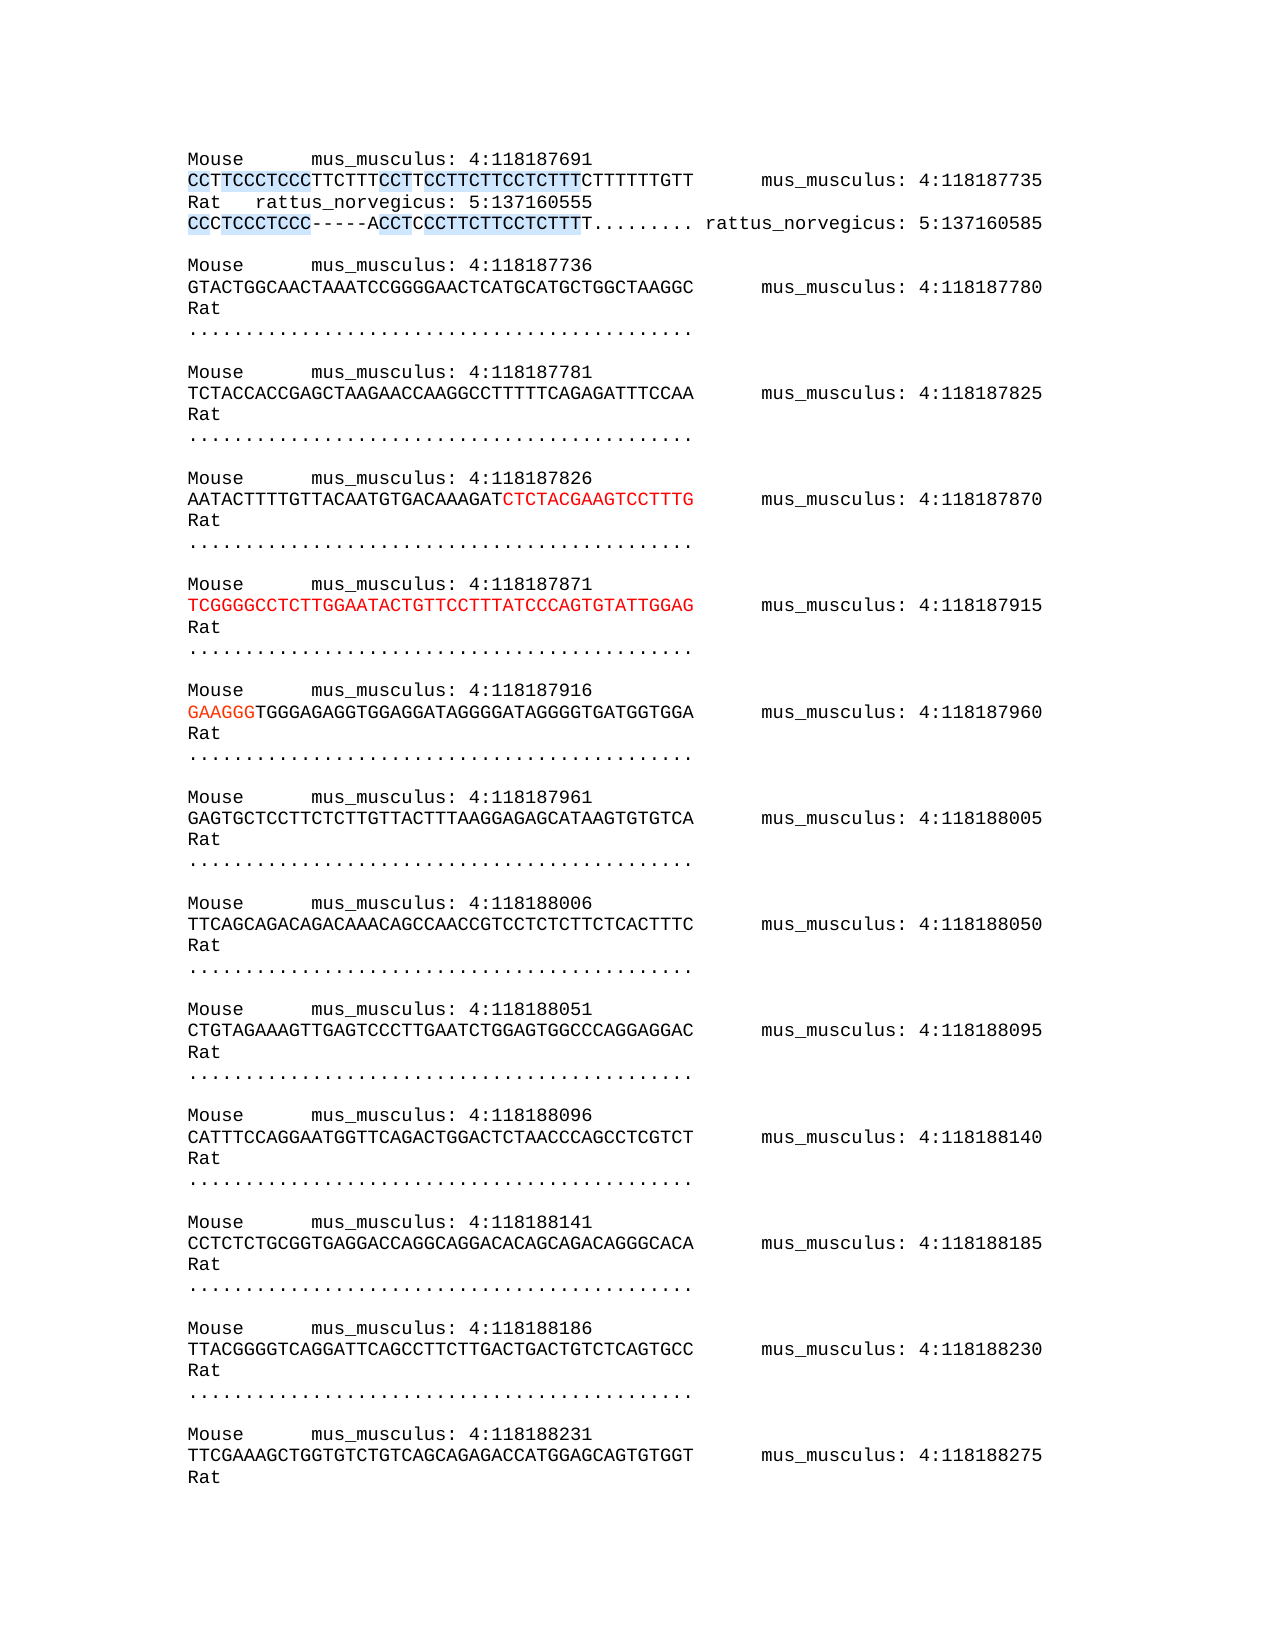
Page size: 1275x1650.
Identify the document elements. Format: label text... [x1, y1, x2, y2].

text Rat [187, 936, 1087, 957]
text Rat [187, 1042, 1087, 1064]
text ............................................. [187, 851, 1087, 872]
text Rat [187, 1467, 1087, 1489]
text ............................................. [187, 957, 1087, 979]
text ............................................. [187, 1170, 1087, 1191]
text Mouse mus_musculus: 4:118188096 CATTTCCAGGAATGGTTCAGACTGGACTCTAACCCAGCCTCGTCT mus_musculus: 4:118188140 [187, 1106, 1087, 1149]
text Rat [187, 1255, 1087, 1276]
text Rat [187, 830, 1087, 851]
text Rat [187, 617, 1087, 639]
text ............................................. [187, 532, 1087, 554]
text Rat rattus_norvegicus: 5:137160555 CCCTCCCTCCC‑‑‑‑‑ACCTCCCTTCTTCCTCTTTT......... rattus_norvegicus: 5:137160585 [187, 192, 1087, 235]
text Rat [187, 405, 1087, 426]
text Mouse mus_musculus: 4:118188141 CCTCTCTGCGGTGAGGACCAGGCAGGACACAGCAGACAGGGCACA mus_musculus: 4:118188185 [187, 1212, 1087, 1255]
text Rat [187, 1361, 1087, 1382]
text Mouse mus_musculus: 4:118187871 TCGGGGCCTCTTGGAATACTGTTCCTTTATCCCAGTGTATTGGAG mus_musculus: 4:118187915 [187, 575, 1087, 617]
text ............................................. [187, 1064, 1087, 1085]
text ............................................. [187, 745, 1087, 766]
text Mouse mus_musculus: 4:118188051 CTGTAGAAAGTTGAGTCCCTTGAATCTGGAGTGGCCCAGGAGGAC mus_musculus: 4:118188095 [187, 1000, 1087, 1042]
text Mouse mus_musculus: 4:118187691 CCTTCCCTCCCTTCTTTCCTTCCTTCTTCCTCTTTCTTTTTTGTT mus_musculus: 4:118187735 [187, 150, 1087, 192]
text Rat [187, 511, 1087, 532]
text Mouse mus_musculus: 4:118188231 TTCGAAAGCTGGTGTCTGTCAGCAGAGACCATGGAGCAGTGTGGT mus_musculus: 4:118188275 [187, 1425, 1087, 1467]
text Mouse mus_musculus: 4:118188186 TTACGGGGTCAGGATTCAGCCTTCTTGACTGACTGTCTCAGTGCC mus_musculus: 4:118188230 [187, 1319, 1087, 1361]
text ............................................. [187, 320, 1087, 341]
text Rat [187, 299, 1087, 320]
text Mouse mus_musculus: 4:118188006 TTCAGCAGACAGACAAACAGCCAACCGTCCTCTCTTCTCACTTTC mus_musculus: 4:118188050 [187, 894, 1087, 936]
text Mouse mus_musculus: 4:118187961 GAGTGCTCCTTCTCTTGTTACTTTAAGGAGAGCATAAGTGTGTCA mus_musculus: 4:118188005 [187, 787, 1087, 830]
text ............................................. [187, 639, 1087, 660]
text Mouse mus_musculus: 4:118187736 GTACTGGCAACTAAATCCGGGGAACTCATGCATGCTGGCTAAGGC mus_musculus: 4:118187780 [187, 256, 1087, 299]
text ............................................. [187, 426, 1087, 447]
text Rat [187, 724, 1087, 745]
text ............................................. [187, 1382, 1087, 1404]
text Mouse mus_musculus: 4:118187916 GAAGGGTGGGAGAGGTGGAGGATAGGGGATAGGGGTGATGGTGGA mus_musculus: 4:118187960 [187, 681, 1087, 724]
text Mouse mus_musculus: 4:118187826 AATACTTTTGTTACAATGTGACAAAGATCTCTACGAAGTCCTTTG mus_musculus: 4:118187870 [187, 469, 1087, 511]
text ............................................. [187, 1276, 1087, 1297]
text Mouse mus_musculus: 4:118187781 TCTACCACCGAGCTAAGAACCAAGGCCTTTTTCAGAGATTTCCAA mus_musculus: 4:118187825 [187, 362, 1087, 405]
text Rat [187, 1149, 1087, 1170]
